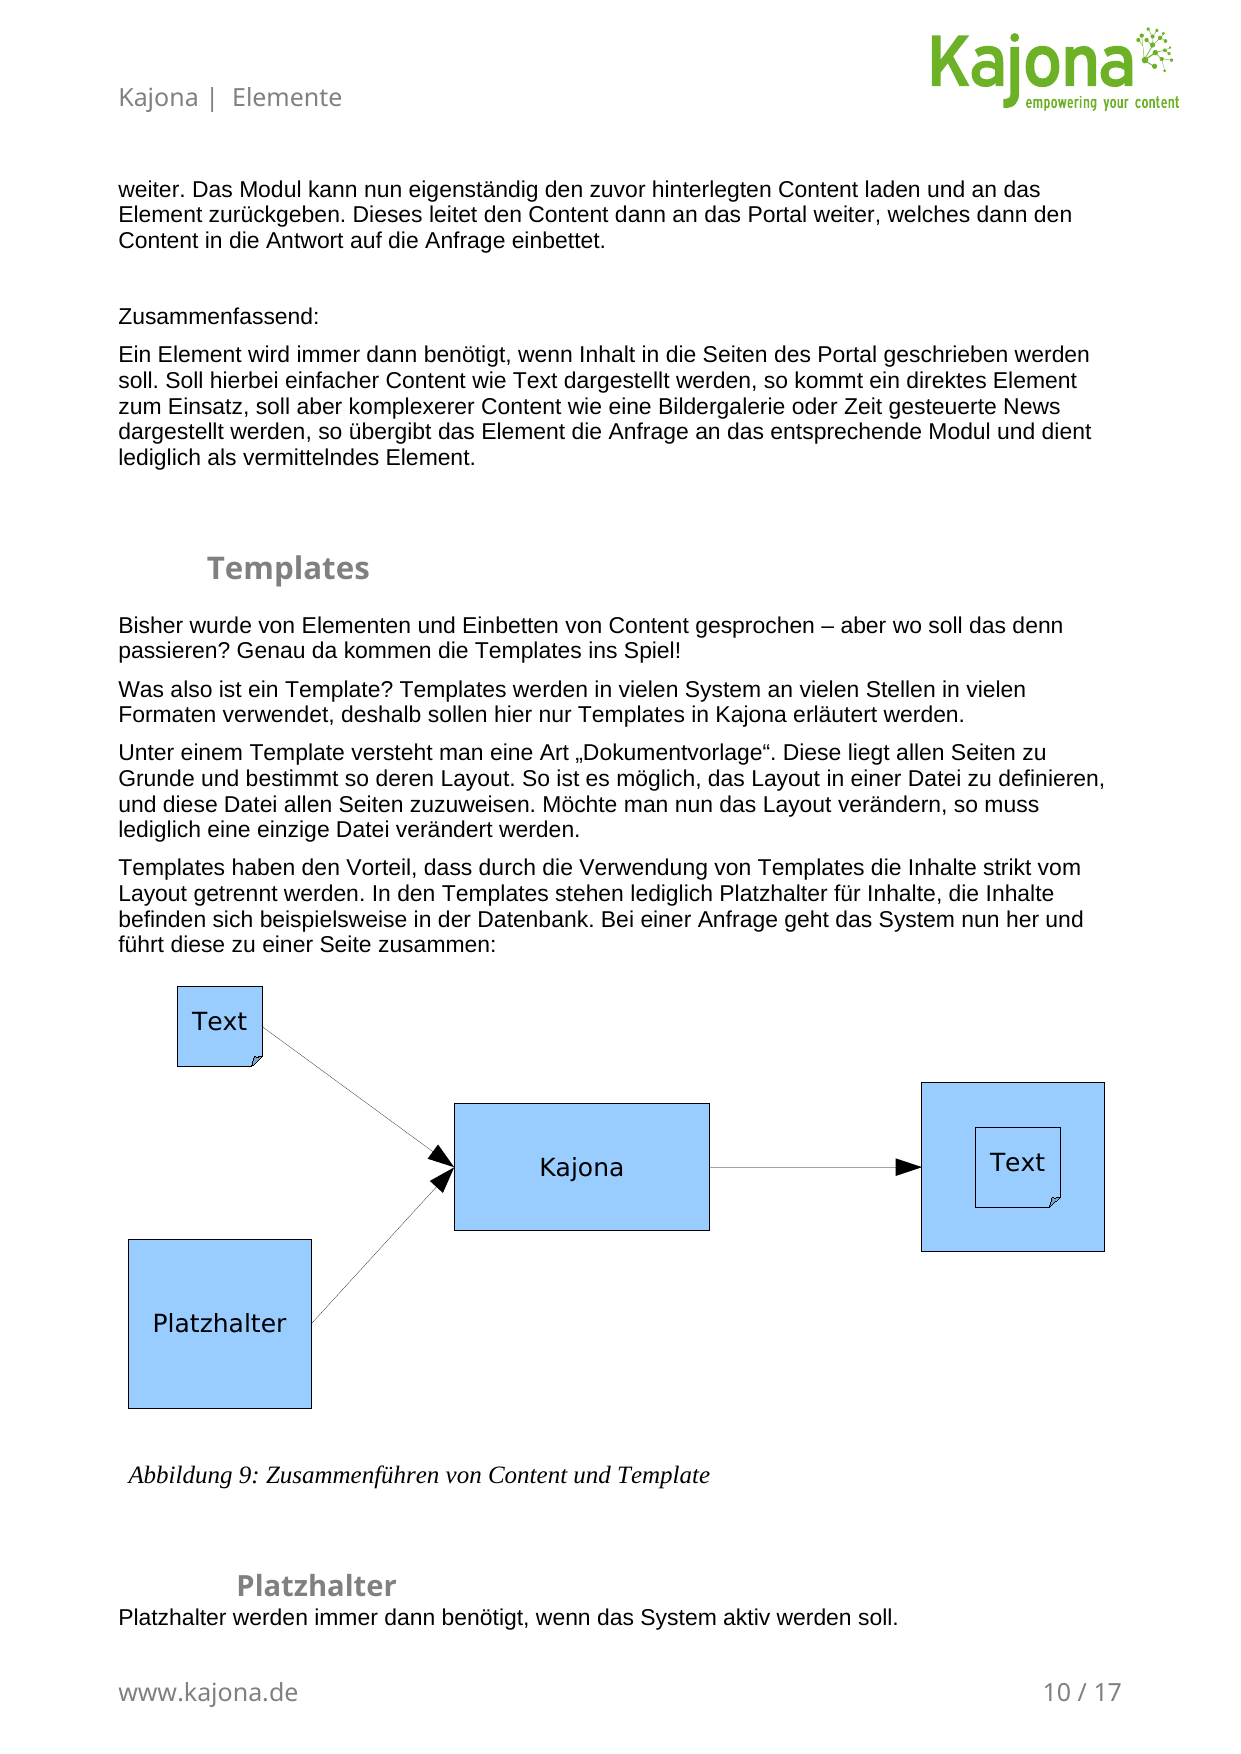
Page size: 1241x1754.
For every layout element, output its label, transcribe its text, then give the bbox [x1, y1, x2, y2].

text Zusammenfassend: [118, 304, 1122, 330]
text Platzhalter werden immer dann benötigt, wenn das System aktiv werden soll. [118, 1605, 1122, 1630]
text Was also ist ein Template? Templates werden in vielen System an vielen Stellen in vielen Formaten verwendet, deshalb sollen hier nur Templates in Kajona erläutert werden. [118, 676, 1122, 727]
subtitle Templates [118, 546, 1122, 588]
text Bisher wurde von Elementen und Einbetten von Content gesprochen – aber wo soll das denn passieren? Genau da kommen die Templates ins Spiel! [118, 612, 1122, 664]
text Unter einem Template versteht man eine Art „Dokumentvorlage“. Diese liegt allen Seiten zu Grunde und bestimmt so deren Layout. So ist es möglich, das Layout in einer Datei zu definieren, und diese Datei allen Seiten zuzuweisen. Möchte man nun das Layout verändern, so muss lediglich eine einzige Datei verändert werden. [118, 740, 1122, 842]
text Abbildung 9: Zusammenführen von Content und Template [128, 1461, 1105, 1489]
subtitle Platzhalter [118, 1565, 1122, 1605]
text weiter. Das Modul kann nun eigenständig den zuvor hinterlegten Content laden und an das Element zurückgeben. Dieses leitet den Content dann an das Portal weiter, welches dann den Content in die Antwort auf die Anfrage einbettet. [118, 177, 1122, 253]
text Ein Element wird immer dann benötigt, wenn Inhalt in die Seiten des Portal geschrieben werden soll. Soll hierbei einfacher Content wie Text dargestellt werden, so kommt ein direktes Element zum Einsatz, soll aber komplexerer Content wie eine Bildergalerie oder Zeit gesteuerte News dargestellt werden, so übergibt das Element die Anfrage an das entsprechende Modul und dient lediglich als vermittelndes Element. [118, 342, 1122, 470]
text Templates haben den Vorteil, dass durch die Verwendung von Templates die Inhalte strikt vom Layout getrennt werden. In den Templates stehen lediglich Platzhalter für Inhalte, die Inhalte befinden sich beispielsweise in der Datenbank. Bei einer Anfrage geht das System nun her und führt diese zu einer Seite zusammen: [118, 855, 1122, 957]
